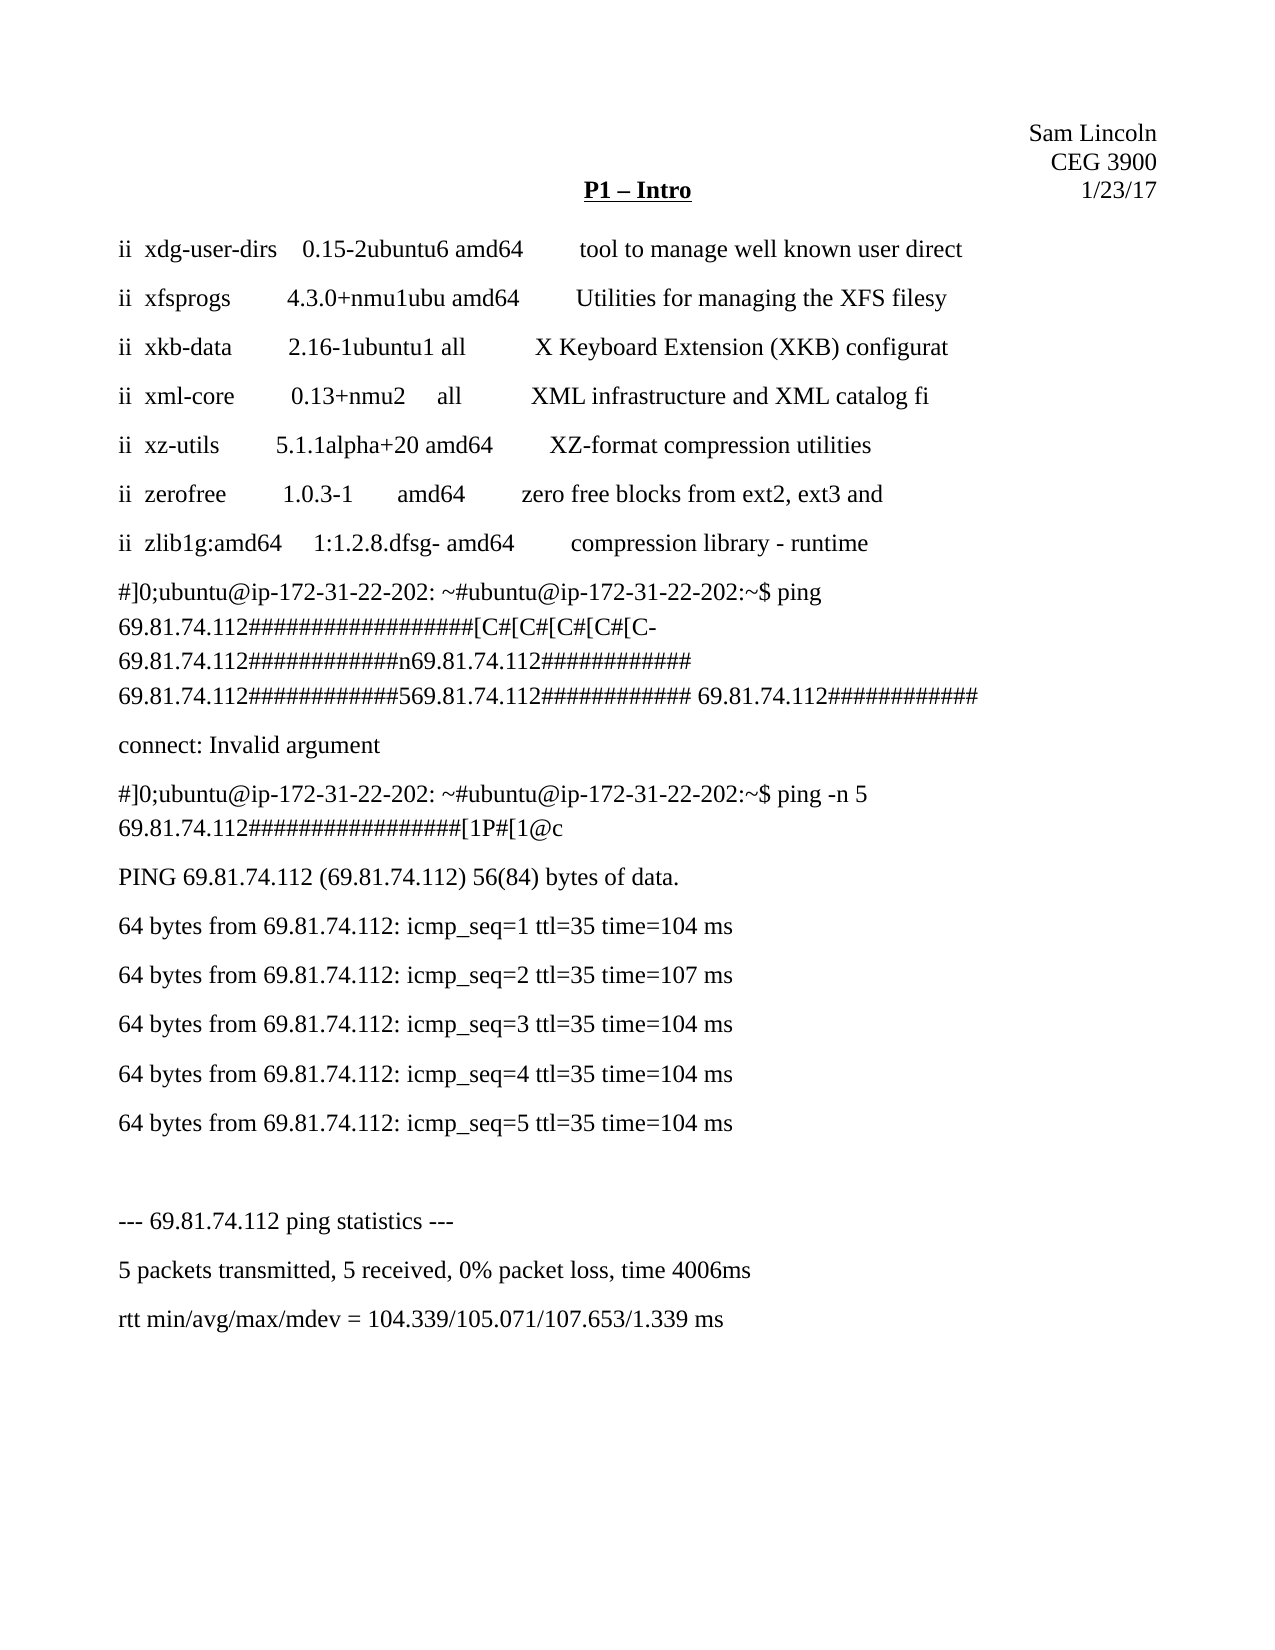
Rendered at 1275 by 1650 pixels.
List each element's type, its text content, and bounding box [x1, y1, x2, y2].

text 64 bytes from 69.81.74.112: icmp_seq=2 ttl=35 time=107 ms [118, 961, 1157, 989]
text connect: Invalid argument [118, 730, 1157, 758]
text #]0;ubuntu@ip-172-31-22-202: ~#ubuntu@ip-172-31-22-202:~$ ping 69.81.74.112##################[C#[C#[C#[C#[C-69.81.74.112############n69.81.74.112############ 69.81.74.112############569.81.74.112############ 69.81.74.112############ [118, 577, 1157, 709]
text ii xdg-user-dirs 0.15-2ubuntu6 amd64 tool to manage well known user direct [118, 234, 1157, 263]
text PING 69.81.74.112 (69.81.74.112) 56(84) bytes of data. [118, 862, 1157, 891]
text 64 bytes from 69.81.74.112: icmp_seq=3 ttl=35 time=104 ms [118, 1009, 1157, 1038]
text 5 packets transmitted, 5 received, 0% packet loss, time 4006ms [118, 1255, 1157, 1284]
text ii zerofree 1.0.3-1 amd64 zero free blocks from ext2, ext3 and [118, 479, 1157, 508]
text 64 bytes from 69.81.74.112: icmp_seq=1 ttl=35 time=104 ms [118, 911, 1157, 940]
text #]0;ubuntu@ip-172-31-22-202: ~#ubuntu@ip-172-31-22-202:~$ ping -n 5 69.81.74.112#################[1P#[1@c [118, 779, 1157, 842]
text --- 69.81.74.112 ping statistics --- [118, 1206, 1157, 1234]
text rtt min/avg/max/mdev = 104.339/105.071/107.653/1.339 ms [118, 1304, 1157, 1333]
text ii xz-utils 5.1.1alpha+20 amd64 XZ-format compression utilities [118, 430, 1157, 459]
text 64 bytes from 69.81.74.112: icmp_seq=4 ttl=35 time=104 ms [118, 1059, 1157, 1087]
text 64 bytes from 69.81.74.112: icmp_seq=5 ttl=35 time=104 ms [118, 1108, 1157, 1136]
text ii xml-core 0.13+nmu2 all XML infrastructure and XML catalog fi [118, 381, 1157, 410]
text ii xkb-data 2.16-1ubuntu1 all X Keyboard Extension (XKB) configurat [118, 332, 1157, 361]
text ii xfsprogs 4.3.0+nmu1ubu amd64 Utilities for managing the XFS filesy [118, 283, 1157, 312]
text ii zlib1g:amd64 1:1.2.8.dfsg- amd64 compression library - runtime [118, 528, 1157, 557]
